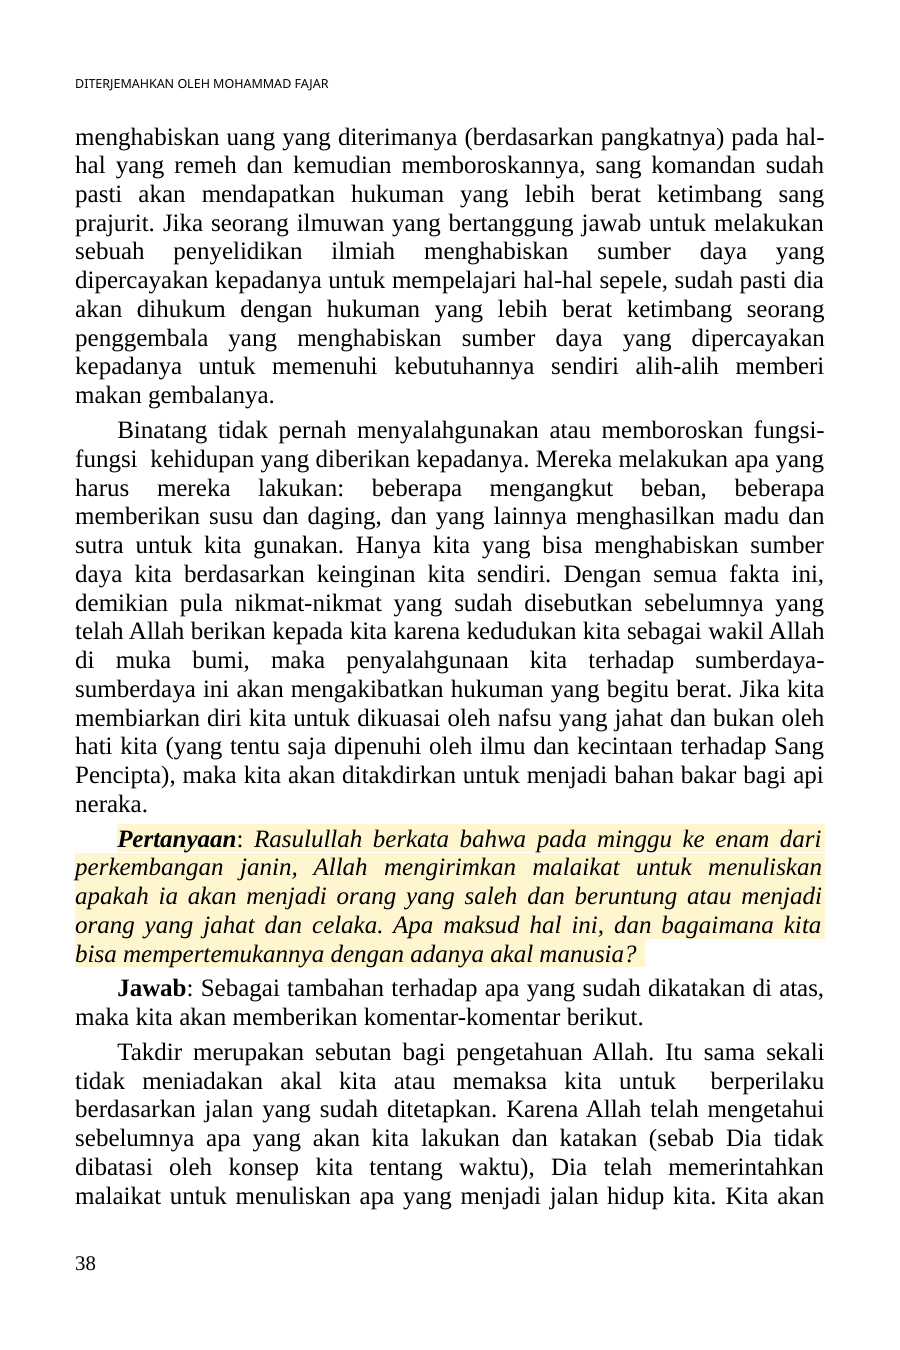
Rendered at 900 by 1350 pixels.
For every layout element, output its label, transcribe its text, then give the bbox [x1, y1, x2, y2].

text Binatang tidak pernah menyalahgunakan atau memboroskan fungsi-fungsi kehidupan yang diberikan kepadanya. Mereka melakukan apa yang harus mereka lakukan: beberapa mengangkut beban, beberapa memberikan susu dan daging, dan yang lainnya menghasilkan madu dan sutra untuk kita gunakan. Hanya kita yang bisa menghabiskan sumber daya kita berdasarkan keinginan kita sendiri. Dengan semua fakta ini, demikian pula nikmat-nikmat yang sudah disebutkan sebelumnya yang telah Allah berikan kepada kita karena kedudukan kita sebagai wakil Allah di muka bumi, maka penyalahgunaan kita terhadap sumberdaya-sumberdaya ini akan mengakibatkan hukuman yang begitu berat. Jika kita membiarkan diri kita untuk dikuasai oleh nafsu yang jahat dan bukan oleh hati kita (yang tentu saja dipenuhi oleh ilmu dan kecintaan terhadap Sang Pencipta), maka kita akan ditakdirkan untuk menjadi bahan bakar bagi api neraka. [75, 415, 825, 818]
text menghabiskan uang yang diterimanya (berdasarkan pangkatnya) pada hal-hal yang remeh dan kemudian memboroskannya, sang komandan sudah pasti akan mendapatkan hukuman yang lebih berat ketimbang sang prajurit. Jika seorang ilmuwan yang bertanggung jawab untuk melakukan sebuah penyelidikan ilmiah menghabiskan sumber daya yang dipercayakan kepadanya untuk mempelajari hal-hal sepele, sudah pasti dia akan dihukum dengan hukuman yang lebih berat ketimbang seorang penggembala yang menghabiskan sumber daya yang dipercayakan kepadanya untuk memenuhi kebutuhannya sendiri alih-alih memberi makan gembalanya. [75, 122, 825, 409]
text Takdir merupakan sebutan bagi pengetahuan Allah. Itu sama sekali tidak meniadakan akal kita atau memaksa kita untuk berperilaku berdasarkan jalan yang sudah ditetapkan. Karena Allah telah mengetahui sebelumnya apa yang akan kita lakukan dan katakan (sebab Dia tidak dibatasi oleh konsep kita tentang waktu), Dia telah memerintahkan malaikat untuk menuliskan apa yang menjadi jalan hidup kita. Kita akan [75, 1037, 825, 1209]
text Jawab: Sebagai tambahan terhadap apa yang sudah dikatakan di atas, maka kita akan memberikan komentar-komentar berikut. [75, 973, 825, 1031]
text Pertanyaan: Rasulullah berkata bahwa pada minggu ke enam dari perkembangan janin, Allah mengirimkan malaikat untuk menuliskan apakah ia akan menjadi orang yang saleh dan beruntung atau menjadi orang yang jahat dan celaka. Apa maksud hal ini, dan bagaimana kita bisa mempertemukannya dengan adanya akal manusia? [75, 824, 825, 967]
